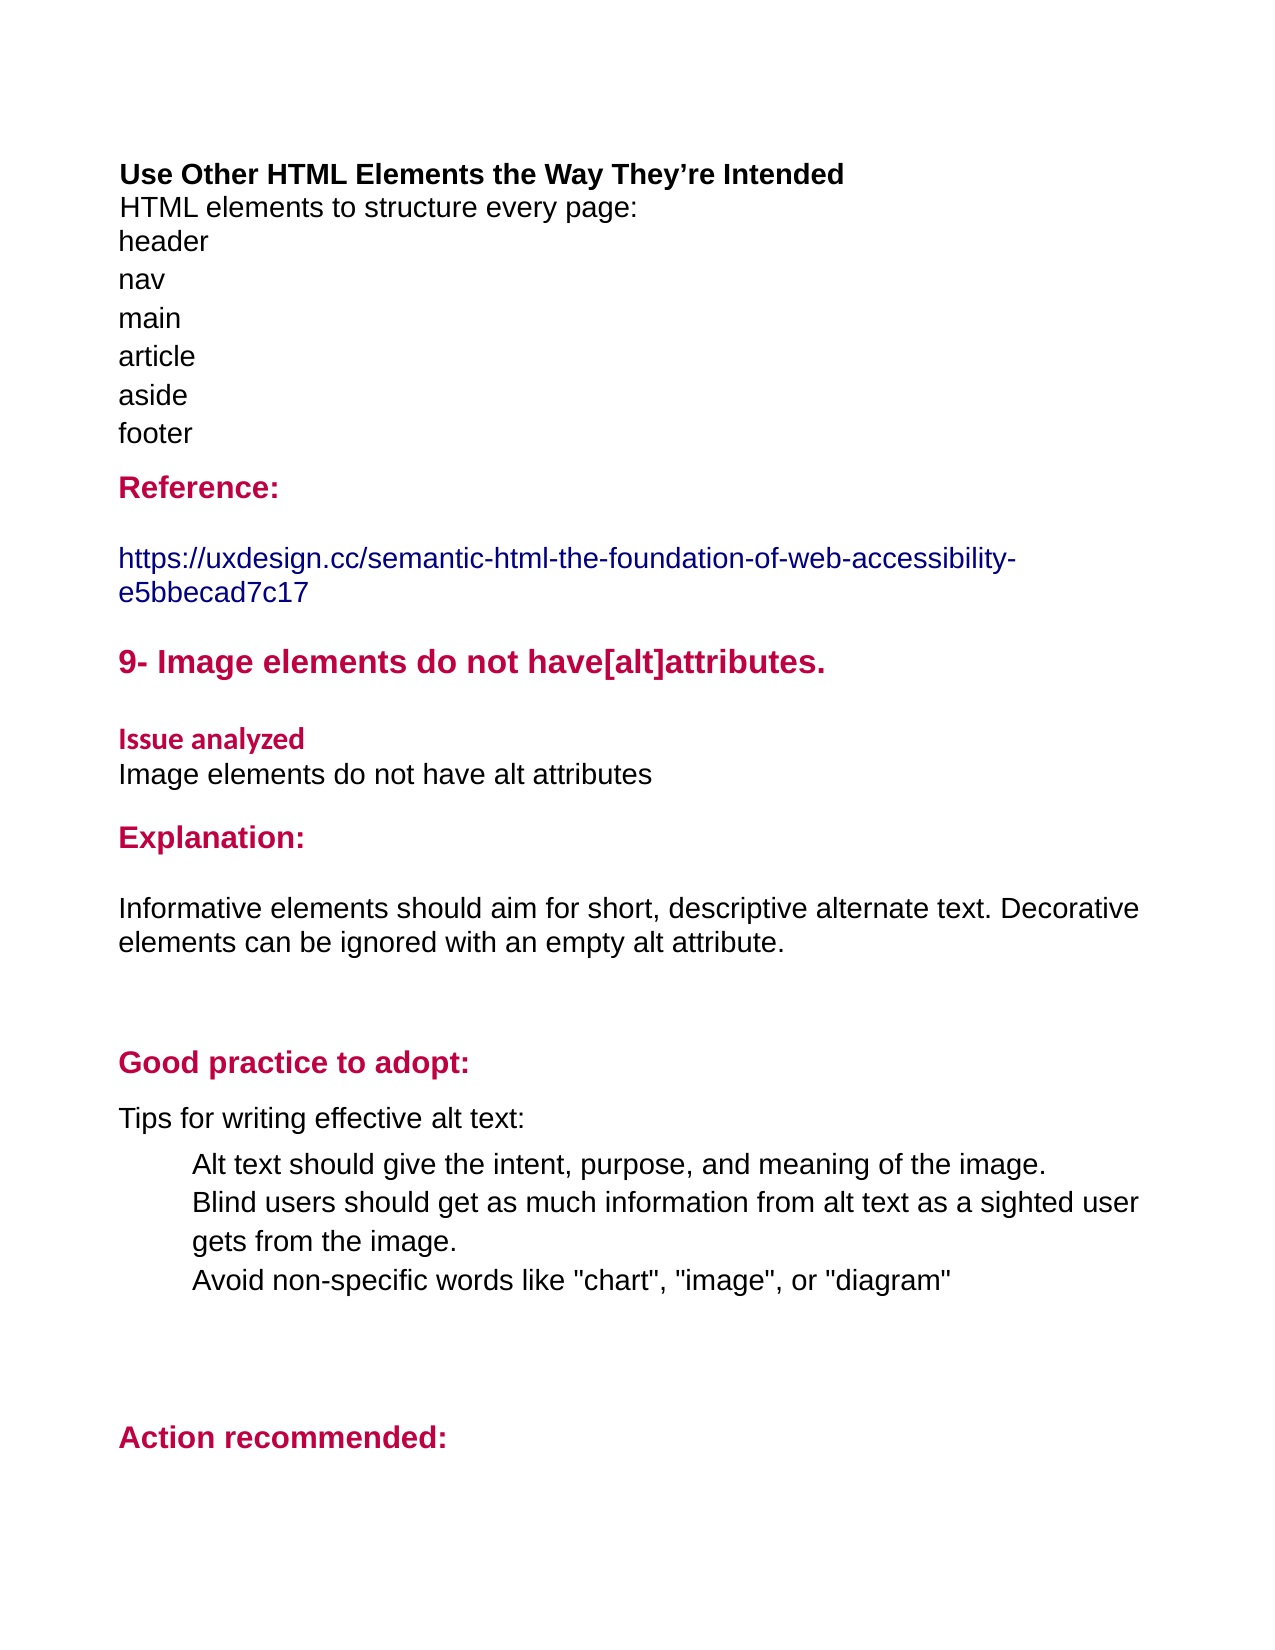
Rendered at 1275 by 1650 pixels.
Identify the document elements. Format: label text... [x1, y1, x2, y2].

list main [118, 301, 1157, 334]
subtitle Use Other HTML Elements the Way They’re Intended [119, 157, 1153, 190]
text Issue analyzed [118, 719, 1157, 757]
list Alt text should give the intent, purpose, and meaning of the image. [162, 1147, 1157, 1181]
list Blind users should get as much information from alt text as a sighted user gets from the image. [162, 1186, 1157, 1258]
text Reference: [118, 469, 1157, 506]
text https://uxdesign.cc/semantic-html-the-foundation-of-web-accessibility-e5bbecad7c17 [118, 541, 1157, 608]
list Avoid non-specific words like "chart", "image", or "diagram" [162, 1263, 1157, 1296]
text Action recommended: [118, 1419, 1157, 1455]
list article [118, 339, 1157, 373]
list header [118, 224, 1157, 257]
subtitle HTML elements to structure every page: [119, 190, 1153, 224]
text Image elements do not have alt attributes [118, 757, 1157, 791]
subtitle Tips for writing effective alt text: [118, 1101, 1157, 1134]
text Informative elements should aim for short, descriptive alternate text. Decorative elements can be ignored with an empty alt attribute. [118, 891, 1157, 958]
text Explanation: [118, 819, 1157, 855]
list nav [118, 262, 1157, 296]
text Good practice to adopt: [118, 1044, 1157, 1080]
list footer [118, 416, 1157, 450]
list aside [118, 378, 1157, 411]
text 9- Image elements do not have[alt]attributes. [118, 642, 1157, 681]
